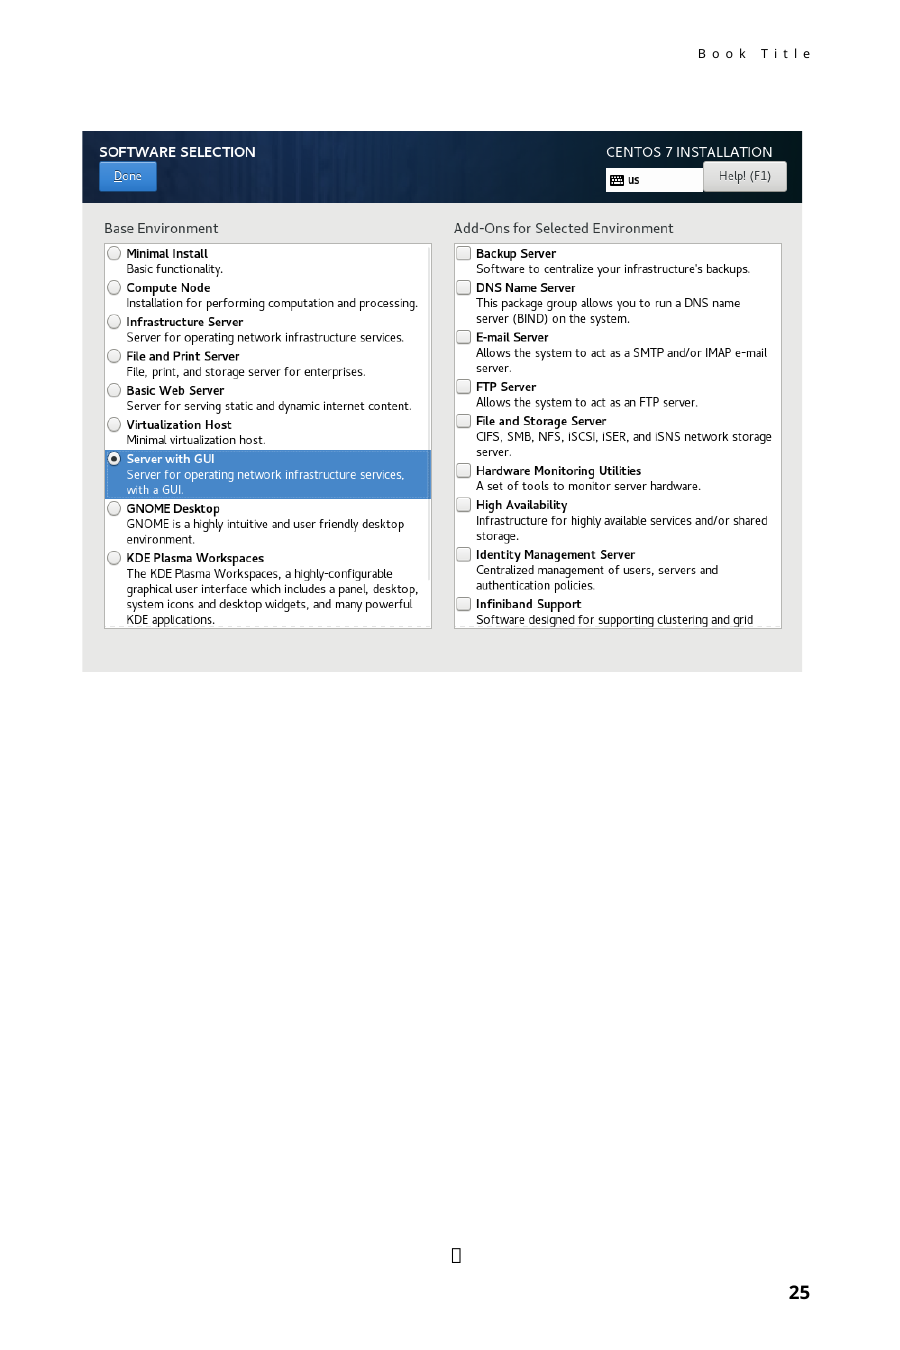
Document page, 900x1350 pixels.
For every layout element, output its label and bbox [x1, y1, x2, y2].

picture [82, 131, 803, 672]
